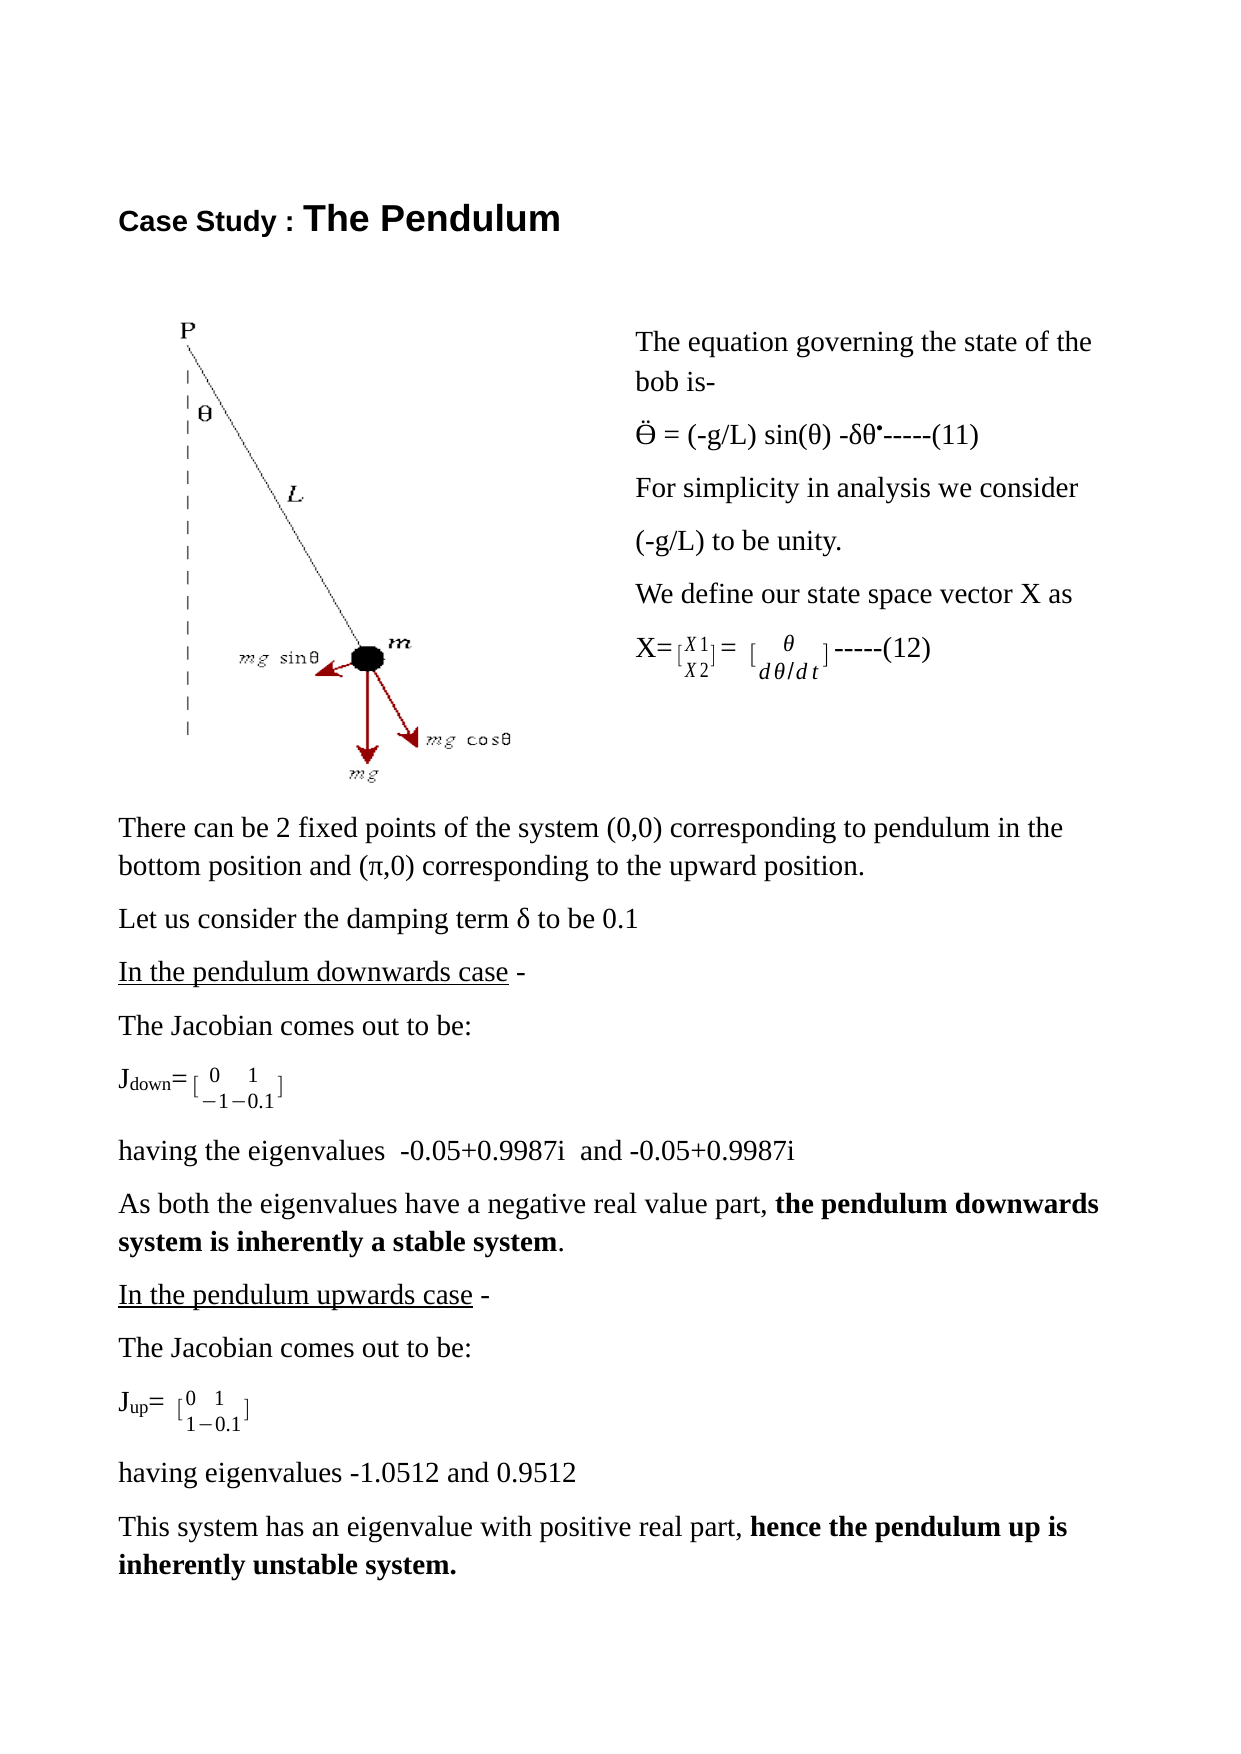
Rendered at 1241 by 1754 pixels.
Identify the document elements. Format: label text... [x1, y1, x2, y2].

text We define our state space vector X as [545, 577, 1122, 610]
text [118, 523, 167, 557]
text This system has an eigenvalue with positive real part, hence the pendulum up is inherently unstable system. [118, 1509, 1122, 1581]
text Let us consider the damping term δ to be 0.1 [118, 901, 1122, 935]
text The equation governing the state of the bob is- [545, 316, 1122, 398]
text having eigenvalues -1.0512 and 0.9512 [118, 1456, 1122, 1489]
text In the pendulum downwards case - [118, 954, 1122, 988]
text Jdown= [118, 1061, 1122, 1113]
text [118, 417, 167, 451]
picture [167, 311, 545, 793]
text Ӫ = (-g/L) sin(θ) -δθ•-----(11) [545, 417, 1122, 451]
text [118, 577, 167, 610]
text The Jacobian comes out to be: [118, 1331, 1122, 1364]
text X== -----(12) [545, 630, 1122, 684]
text There can be 2 fixed points of the system (0,0) corresponding to pendulum in the bottom position and (π,0) corresponding to the upward position. [118, 810, 1122, 882]
text [118, 316, 167, 398]
text having the eigenvalues -0.05+0.9987i and -0.05+0.9987i [118, 1133, 1122, 1166]
text As both the eigenvalues have a negative real value part, the pendulum downwards system is inherently a stable system. [118, 1186, 1122, 1258]
text [118, 630, 167, 684]
text For simplicity in analysis we consider [545, 470, 1122, 504]
text In the pendulum upwards case - [118, 1277, 1122, 1311]
text The Jacobian comes out to be: [118, 1008, 1122, 1041]
text Jup= [118, 1384, 1122, 1436]
text [118, 470, 167, 504]
subtitle Case Study : The Pendulum [118, 196, 1122, 239]
text (-g/L) to be unity. [545, 523, 1122, 557]
